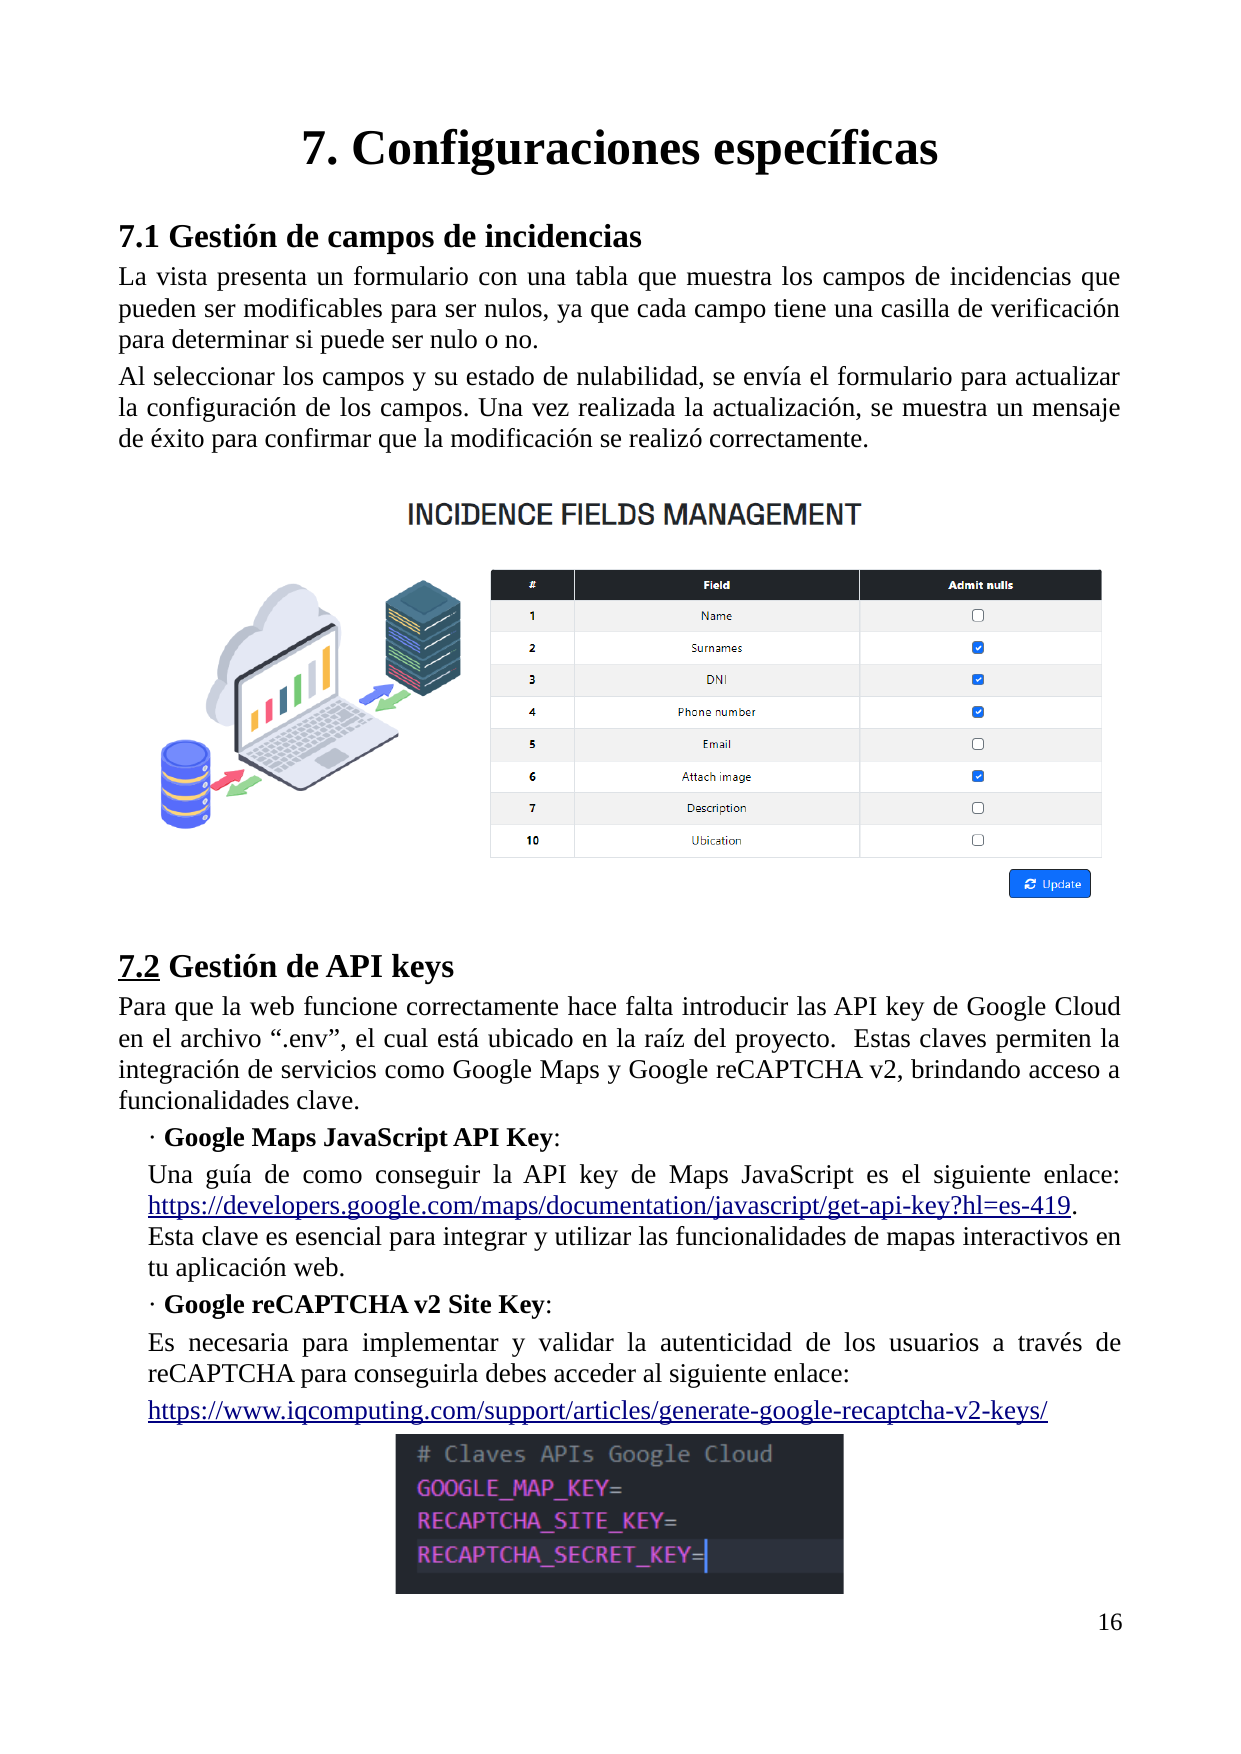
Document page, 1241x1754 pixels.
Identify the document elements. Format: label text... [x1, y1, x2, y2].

text 7. Configuraciones específicas [118, 118, 1122, 176]
text 7.1 Gestión de campos de incidencias [118, 216, 1122, 254]
text Es necesaria para implementar y validar la autenticidad de los usuarios a través de reCAPTCHA para conseguirla debes acceder al siguiente enlace: [148, 1326, 1122, 1388]
text Al seleccionar los campos y su estado de nulabilidad, se envía el formulario para actualizar la configuración de los campos. Una vez realizada la actualización, se muestra un mensaje de éxito para confirmar que la modificación se realizó correctamente. [118, 360, 1122, 453]
picture [395, 1434, 844, 1594]
picture [104, 476, 1150, 912]
text · Google reCAPTCHA v2 Site Key: [148, 1289, 1122, 1320]
text Una guía de como conseguir la API key de Maps JavaScript es el siguiente enlace: https://developers.google.com/maps/documentation/javascript/get-api-key?hl=es-419. Esta clave es esencial para integrar y utilizar las funcionalidades de mapas interactivos en tu aplicación web. [148, 1158, 1122, 1283]
text Para que la web funcione correctamente hace falta introducir las API key de Google Cloud en el archivo “.env”, el cual está ubicado en la raíz del proyecto. Estas claves permiten la integración de servicios como Google Maps y Google reCAPTCHA v2, brindando acceso a funcionalidades clave. [118, 991, 1122, 1115]
text · Google Maps JavaScript API Key: [148, 1121, 1122, 1152]
text La vista presenta un formulario con una tabla que muestra los campos de incidencias que pueden ser modificables para ser nulos, ya que cada campo tiene una casilla de verificación para determinar si puede ser nulo o no. [118, 261, 1122, 354]
text https://www.iqcomputing.com/support/articles/generate-google-recaptcha-v2-keys/ [148, 1394, 1122, 1425]
text 7.2 Gestión de API keys [118, 946, 1122, 984]
